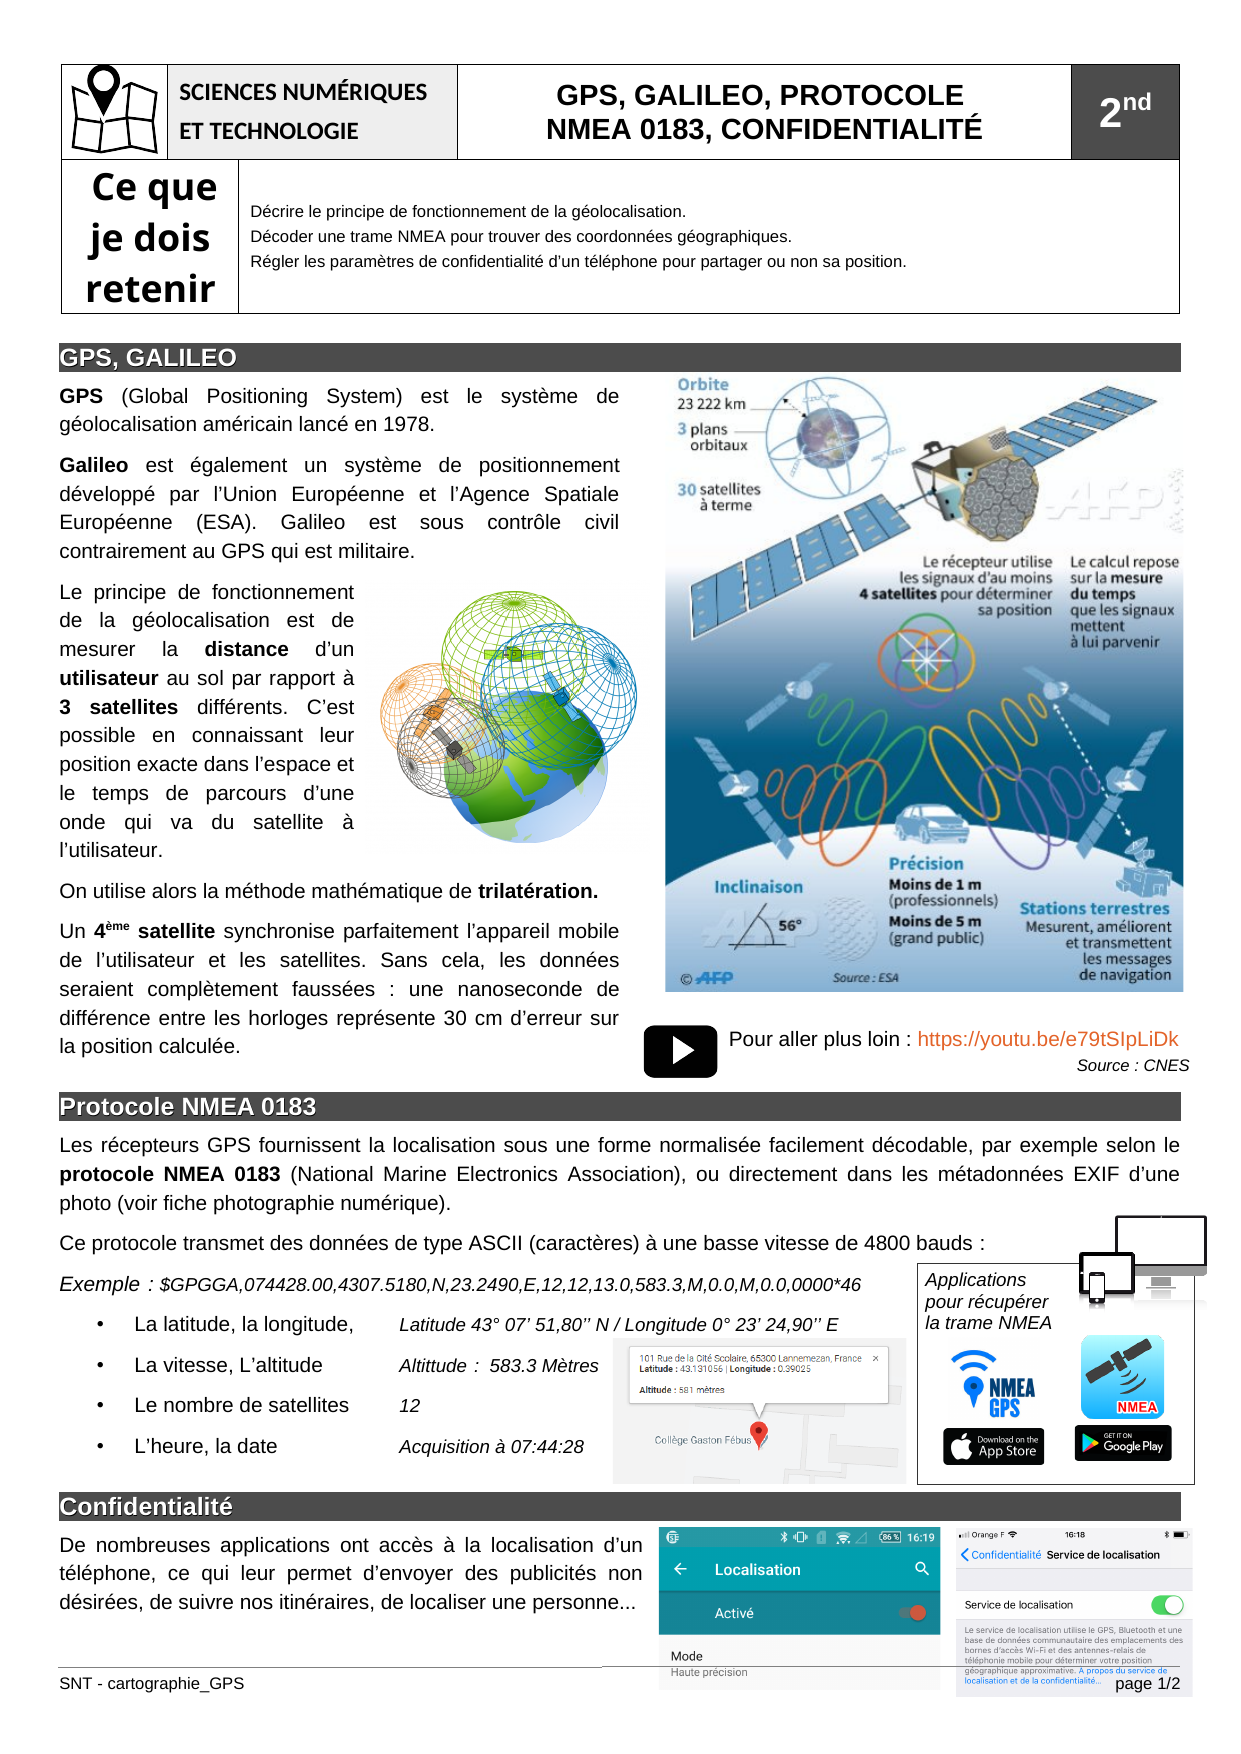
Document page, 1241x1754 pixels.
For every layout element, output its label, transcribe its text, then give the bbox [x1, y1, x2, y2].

list Le nombre de satellites 12 [97, 1393, 612, 1417]
list [1040, 1393, 1081, 1417]
picture [665, 372, 1184, 992]
text Ce protocole transmet des données de type ASCII (caractères) à une basse vitesse de 4800 bauds : [59, 1231, 1074, 1255]
picture [612, 1338, 907, 1484]
picture [1125, 828, 1132, 836]
list [1040, 1352, 1081, 1377]
text Le principe de fonctionnement de la géolocalisation est de mesurer la distance d’un utilisateur au sol par rapport à 3 satellites différents. C’est possible en connaissant leur position exacte dans l’espace et le temps de parcours d’une onde qui va du satellite à l’utilisateur. [59, 579, 354, 862]
picture [365, 579, 650, 854]
list [918, 1393, 947, 1417]
subtitle Confidentialité [59, 1492, 1181, 1521]
text Galileo est également un système de positionnement développé par l’Union Européenne et l’Agence Spatiale Européenne (ESA). Galileo est sous contrôle civil contrairement au GPS qui est militaire. [59, 453, 620, 563]
text Les récepteurs GPS fournissent la localisation sous une forme normalisée facilement décodable, par exemple selon le protocole NMEA 0183 (National Marine Electronics Association), ou directement dans les métadonnées EXIF d’une photo (voir fiche photographie numérique). [59, 1133, 1181, 1214]
list L’heure, la date Acquisition à 07:44:28 [97, 1434, 612, 1458]
list La latitude, la longitude, Latitude 43° 07’ 51,80’’ N / Longitude 0° 23’ 24,90’’ E [97, 1312, 917, 1336]
text On utilise alors la méthode mathématique de trilatération. [59, 879, 620, 903]
picture [943, 1337, 1045, 1465]
text Exemple : $GPGGA,074428.00,4307.5180,N,23.2490,E,12,12,13.0,583.3,M,0.0,M,0.0,0000*46 [918, 1271, 1074, 1295]
picture [1074, 1206, 1210, 1419]
picture [1074, 1425, 1172, 1461]
list La latitude, la longitude, Latitude 43° 07’ 51,80’’ N / Longitude 0° 23’ 24,90’’ E [918, 1312, 1074, 1336]
text De nombreuses applications ont accès à la localisation d’un téléphone, ce qui leur permet d’envoyer des publicités non désirées, de suivre nos itinéraires, de localiser une personne... [59, 1532, 644, 1614]
list La vitesse, L’altitude Altittude : 583.3 Mètres [97, 1352, 612, 1377]
subtitle GPS, GALILEO [59, 343, 1181, 372]
text GPS (Global Positioning System) est le système de géolocalisation américain lancé en 1978. [59, 383, 620, 436]
text Un 4ème satellite synchronise parfaitement l’appareil mobile de l’utilisateur et les satellites. Sans cela, les données seraient complètement faussées : une nanoseconde de différence entre les horloges représente 30 cm d’erreur sur la position calculée. [59, 919, 620, 1058]
picture [643, 1015, 718, 1089]
text Exemple : $GPGGA,074428.00,4307.5180,N,23.2490,E,12,12,13.0,583.3,M,0.0,M,0.0,0000*46 [59, 1271, 917, 1295]
subtitle Protocole NMEA 0183 [59, 1092, 1181, 1121]
picture [70, 65, 159, 154]
